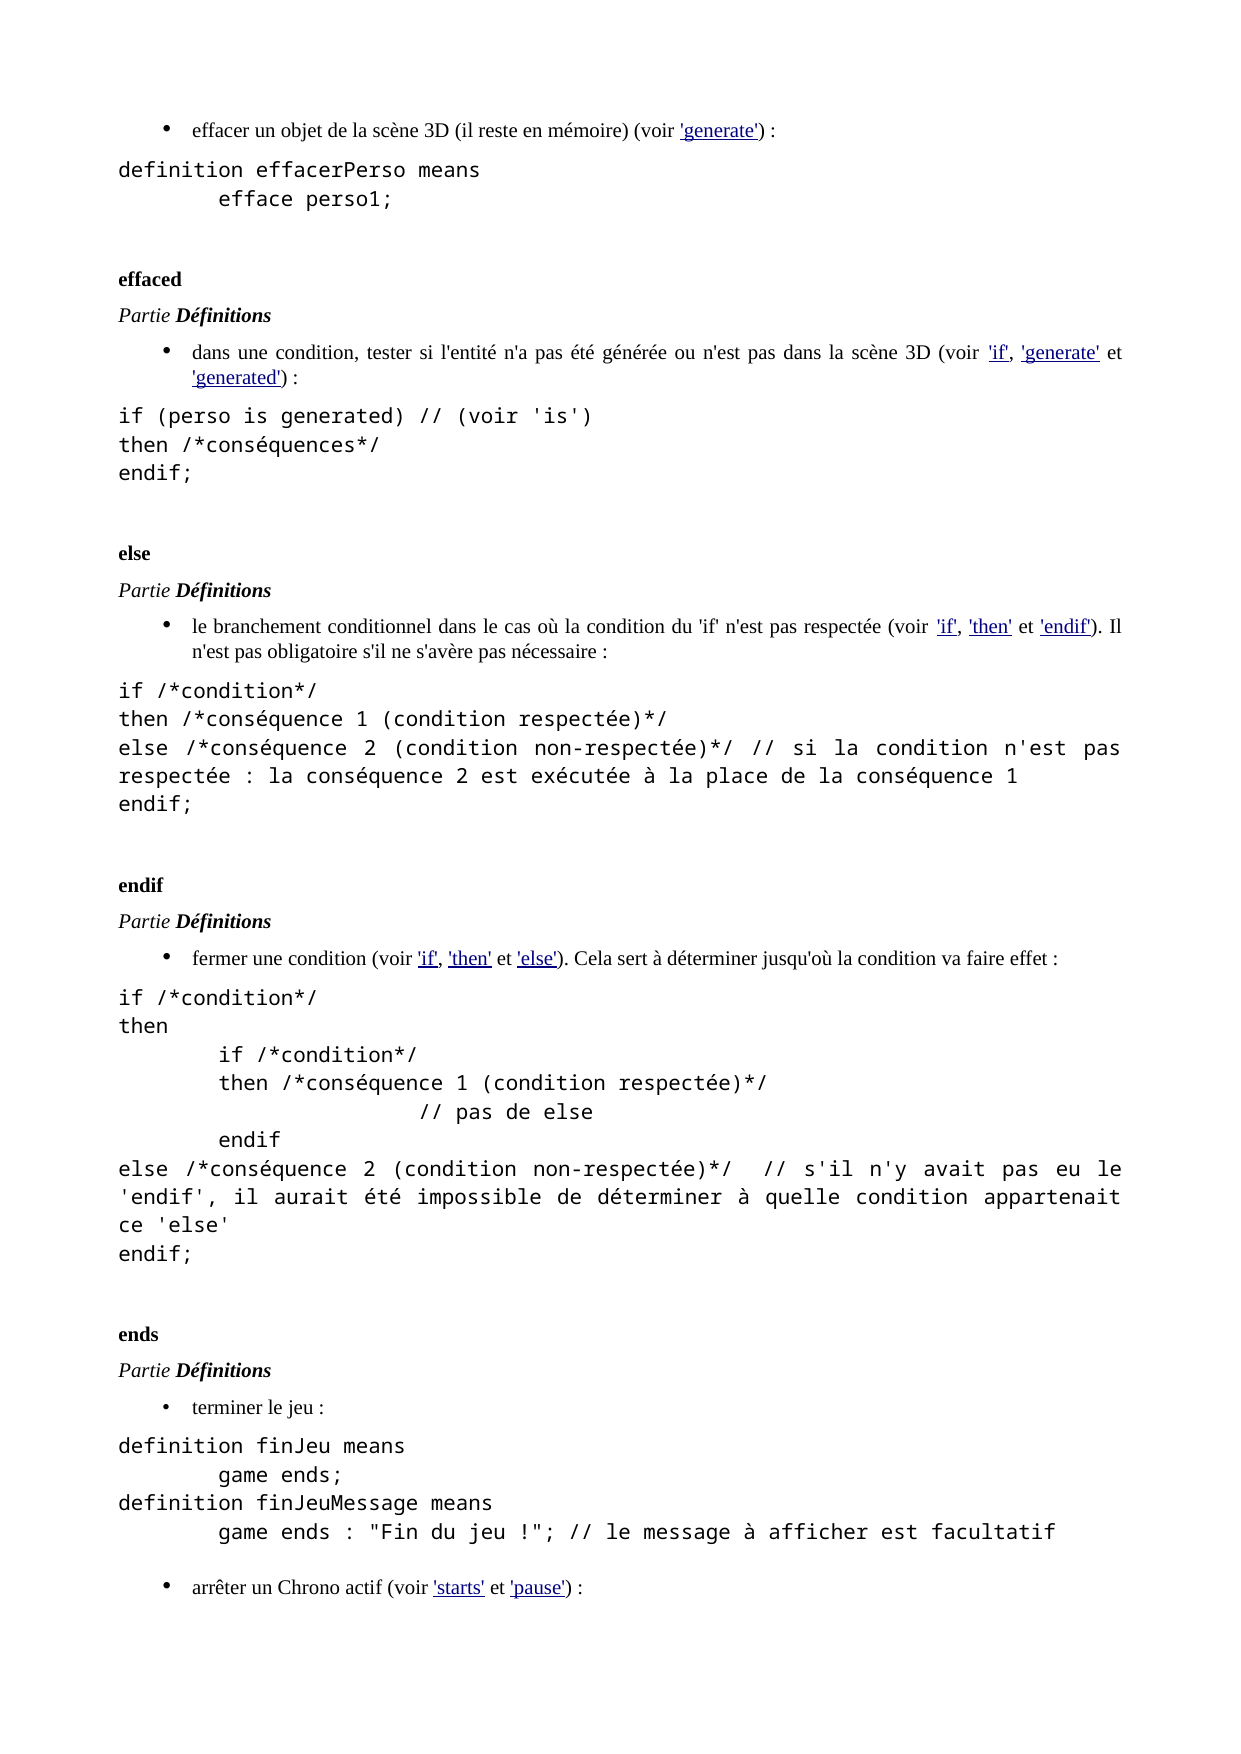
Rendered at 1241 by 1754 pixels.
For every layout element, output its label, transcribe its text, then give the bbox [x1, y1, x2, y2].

text game ends; [118, 1460, 1122, 1488]
text Partie Définitions [118, 1358, 1122, 1382]
text endif; [118, 458, 1122, 487]
subtitle ends [118, 1322, 1122, 1346]
text definition finJeu means [118, 1432, 1122, 1460]
list dans une condition, tester si l'entité n'a pas été générée ou n'est pas dans la scène 3D (voir 'if', 'generate' et 'generated') : [162, 340, 1122, 389]
text else /*conséquence 2 (condition non-respectée)*/ // s'il n'y avait pas eu le 'endif', il aurait été impossible de déterminer à quelle condition appartenait ce 'else' [118, 1154, 1122, 1239]
text efface perso1; [118, 184, 1122, 212]
list arrêter un Chrono actif (voir 'starts' et 'pause') : [162, 1575, 1122, 1600]
text // pas de else [118, 1097, 1122, 1125]
text if /*condition*/ [118, 983, 1122, 1011]
text definition finJeuMessage means [118, 1488, 1122, 1517]
text then /*conséquences*/ [118, 430, 1122, 458]
subtitle effaced [118, 267, 1122, 291]
text if /*condition*/ [118, 1040, 1122, 1068]
text game ends : "Fin du jeu !"; // le message à afficher est facultatif [118, 1517, 1122, 1545]
list effacer un objet de la scène 3D (il reste en mémoire) (voir 'generate') : [162, 118, 1122, 143]
text then [118, 1011, 1122, 1040]
text if /*condition*/ [118, 676, 1122, 704]
subtitle else [118, 541, 1122, 565]
text endif; [118, 1239, 1122, 1267]
text definition effacerPerso means [118, 156, 1122, 184]
text then /*conséquence 1 (condition respectée)*/ [118, 1068, 1122, 1097]
list le branchement conditionnel dans le cas où la condition du 'if' n'est pas respectée (voir 'if', 'then' et 'endif'). Il n'est pas obligatoire s'il ne s'avère pas nécessaire : [162, 614, 1122, 663]
text Partie Définitions [118, 578, 1122, 602]
text if (perso is generated) // (voir 'is') [118, 401, 1122, 430]
text endif; [118, 789, 1122, 818]
subtitle endif [118, 872, 1122, 897]
list terminer le jeu : [162, 1395, 1122, 1419]
text Partie Définitions [118, 303, 1122, 327]
text else /*conséquence 2 (condition non-respectée)*/ // si la condition n'est pas respectée : la conséquence 2 est exécutée à la place de la conséquence 1 [118, 733, 1122, 789]
text endif [118, 1125, 1122, 1154]
text then /*conséquence 1 (condition respectée)*/ [118, 704, 1122, 733]
text Partie Définitions [118, 909, 1122, 933]
list fermer une condition (voir 'if', 'then' et 'else'). Cela sert à déterminer jusqu'où la condition va faire effet : [162, 946, 1122, 971]
